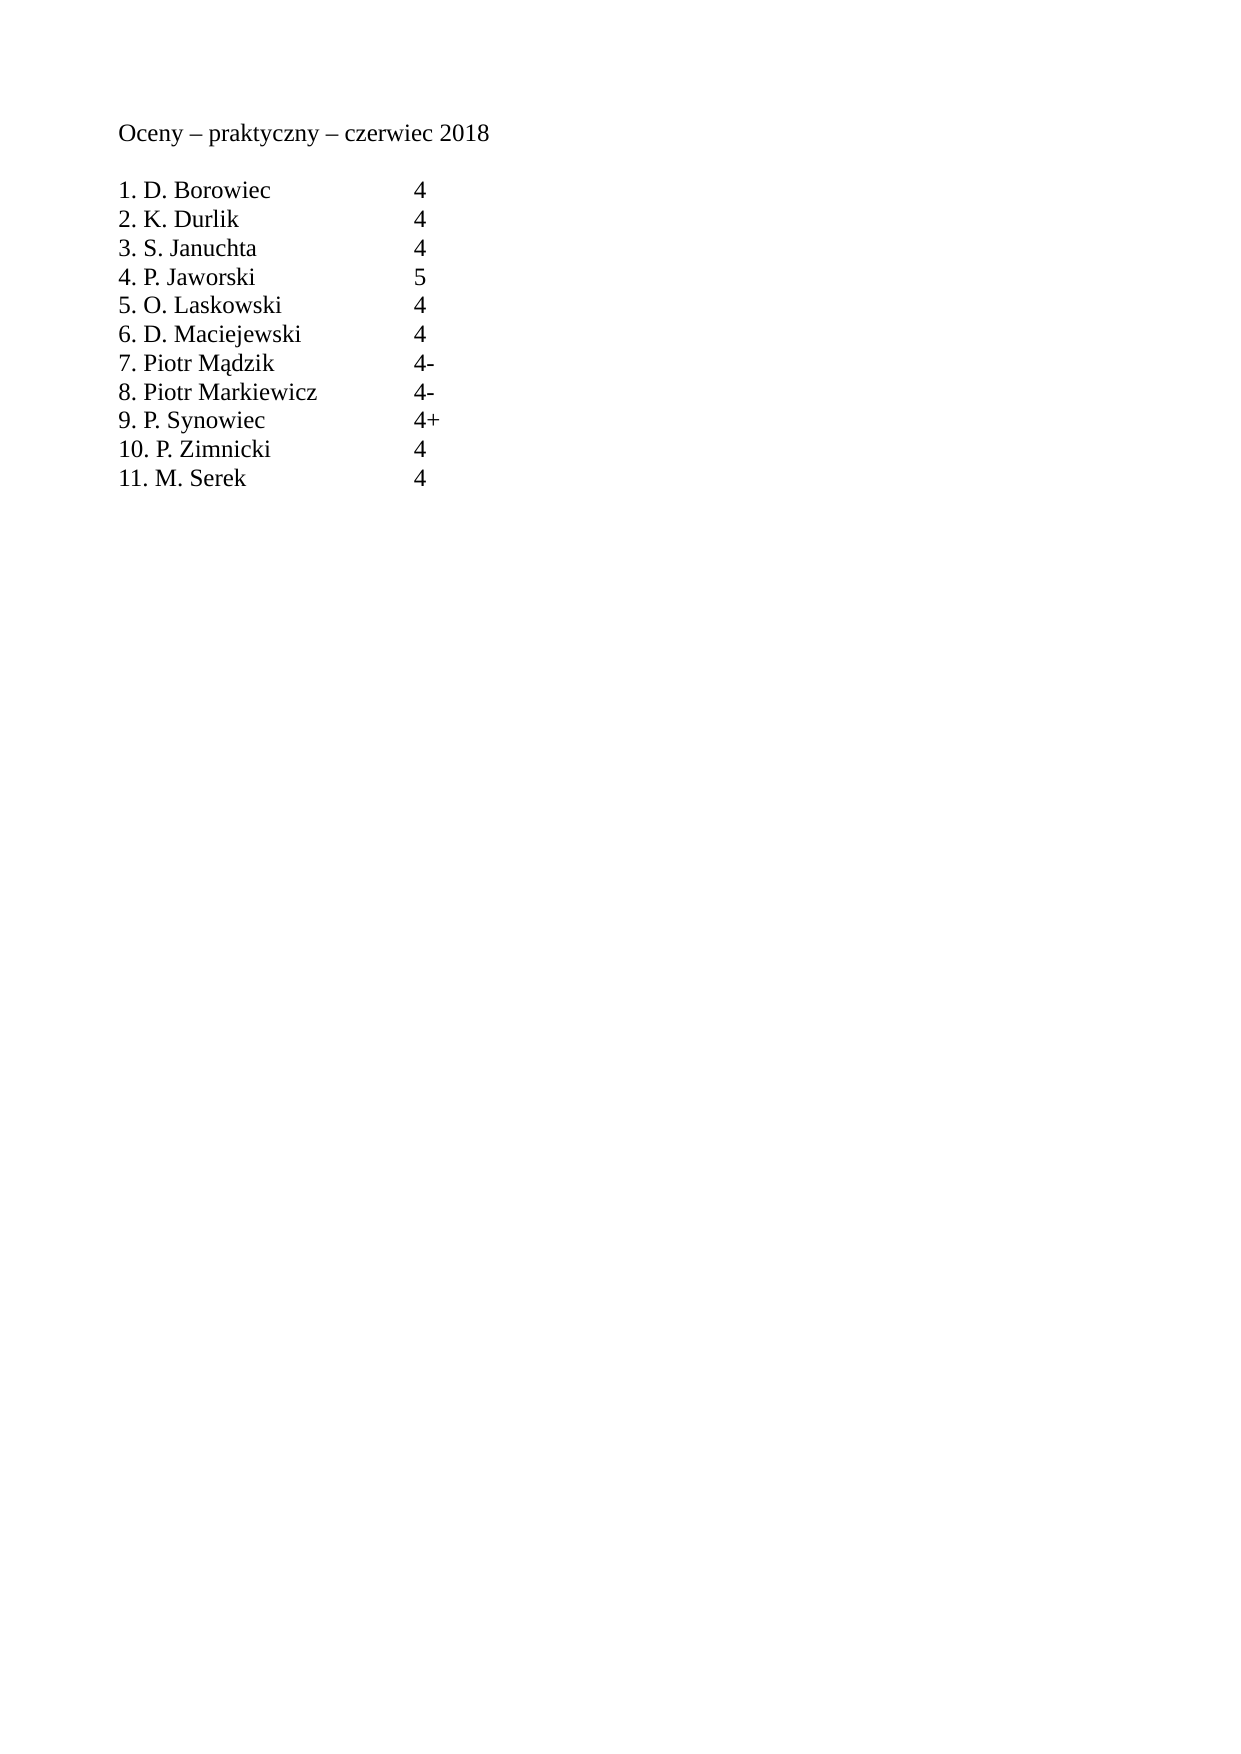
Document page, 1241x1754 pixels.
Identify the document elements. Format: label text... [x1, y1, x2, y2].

text 1. D. Borowiec 4 [118, 176, 1122, 204]
text 11. M. Serek 4 [118, 463, 1122, 492]
text 2. K. Durlik 4 [118, 204, 1122, 233]
text 10. P. Zimnicki 4 [118, 434, 1122, 463]
text 9. P. Synowiec 4+ [118, 406, 1122, 434]
text 7. Piotr Mądzik 4- [118, 348, 1122, 377]
text 5. O. Laskowski 4 [118, 291, 1122, 319]
text 4. P. Jaworski 5 [118, 262, 1122, 291]
text 8. Piotr Markiewicz 4- [118, 377, 1122, 406]
text 3. S. Januchta 4 [118, 233, 1122, 262]
text Oceny – praktyczny – czerwiec 2018 [118, 118, 1122, 147]
text 6. D. Maciejewski 4 [118, 319, 1122, 348]
